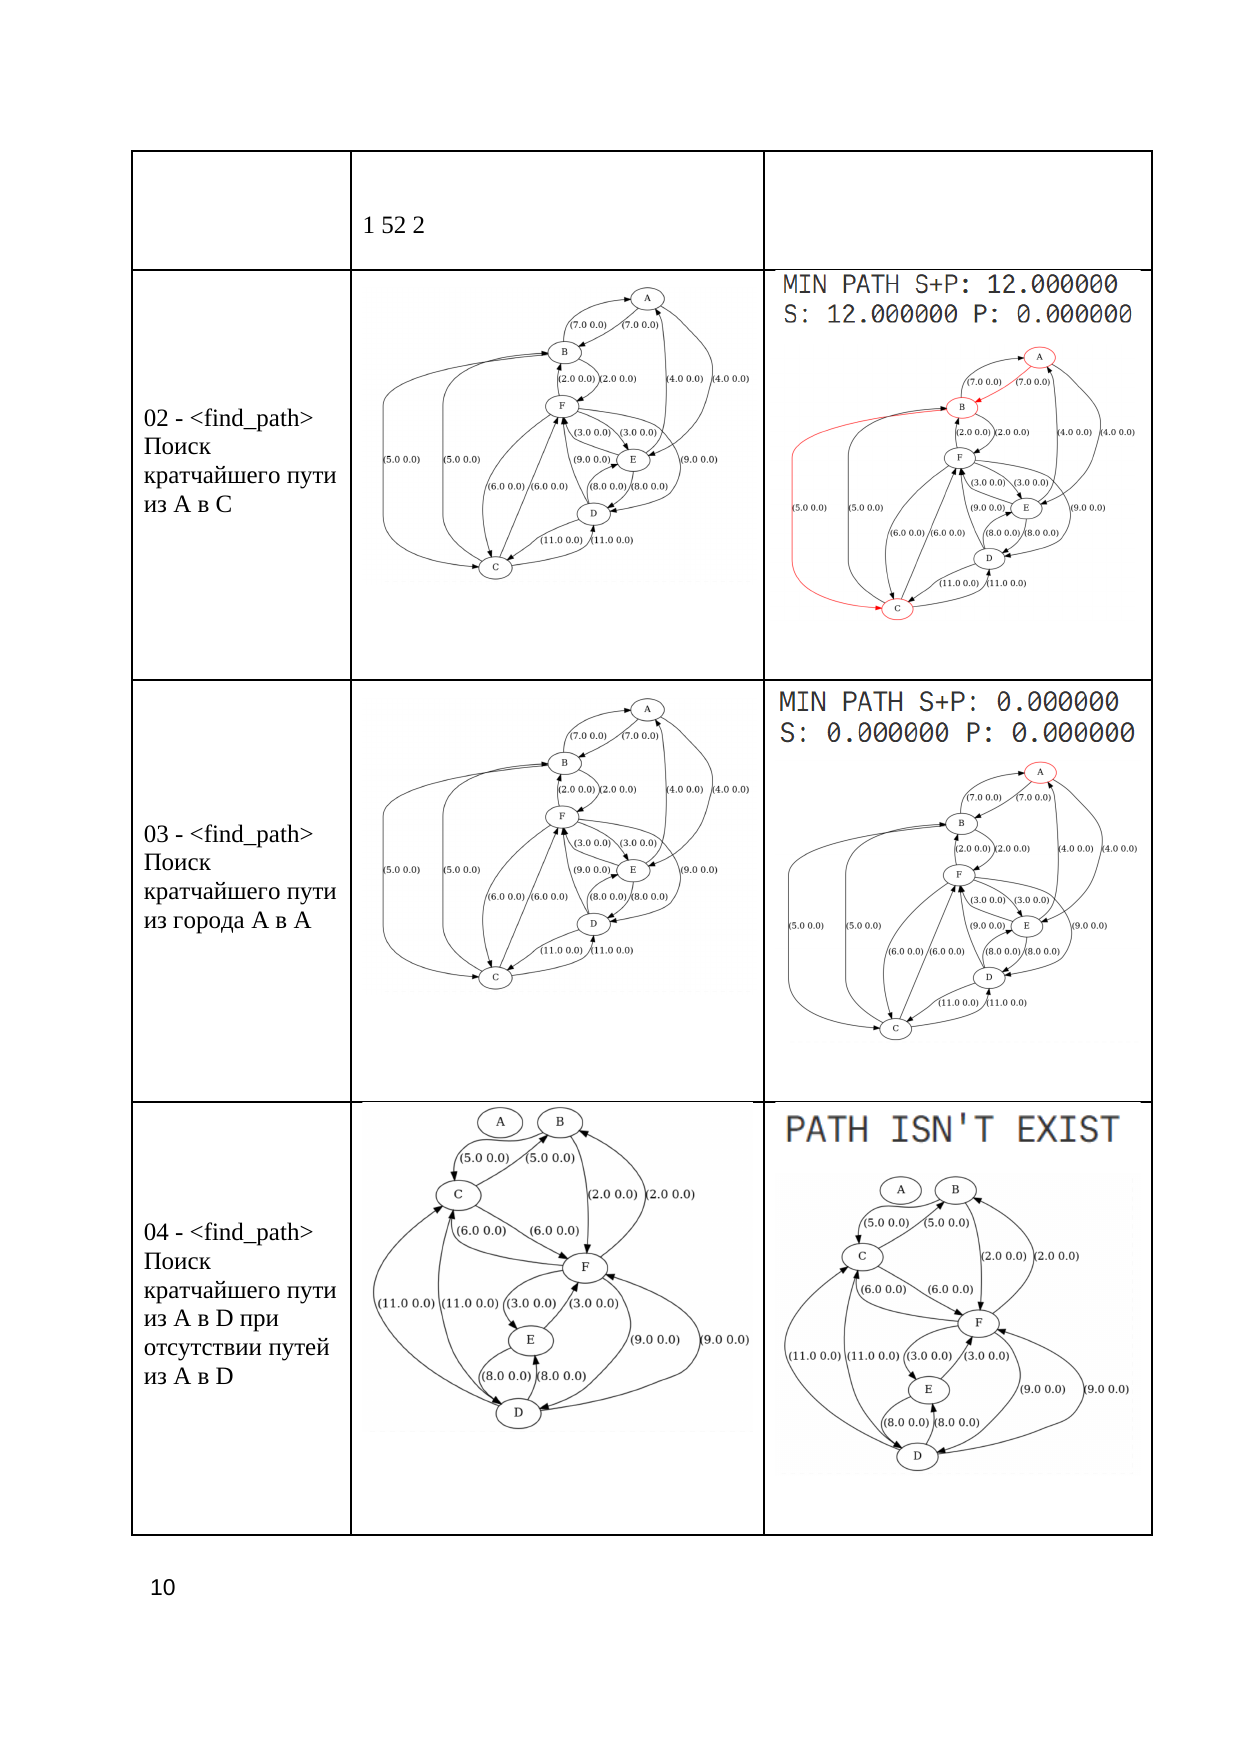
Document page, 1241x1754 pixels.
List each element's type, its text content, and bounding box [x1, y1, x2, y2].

picture [770, 344, 1136, 621]
table_cell [352, 271, 763, 679]
table_cell [765, 271, 1151, 679]
picture [775, 760, 1141, 1043]
table_cell 03 - <find_path> Поиск кратчайшего пути из города A в A [133, 681, 350, 1101]
picture [775, 1173, 1141, 1476]
picture [775, 270, 1141, 323]
table_cell [352, 1103, 763, 1534]
table_cell [352, 681, 763, 1101]
table_cell 04 - <find_path> Поиск кратчайшего пути из A в D при отсутствии путей из A в D [133, 1103, 350, 1534]
table_cell [133, 152, 350, 268]
table_cell [765, 681, 1151, 1101]
table_cell [765, 152, 1151, 268]
picture [775, 681, 1141, 750]
table_cell 1 52 2 [352, 152, 763, 268]
picture [362, 1102, 753, 1432]
table_cell 02 - <find_path> Поиск кратчайшего пути из A в C [133, 271, 350, 679]
picture [775, 1102, 1141, 1154]
picture [361, 698, 758, 995]
table_cell [765, 1103, 1151, 1534]
picture [361, 287, 758, 585]
